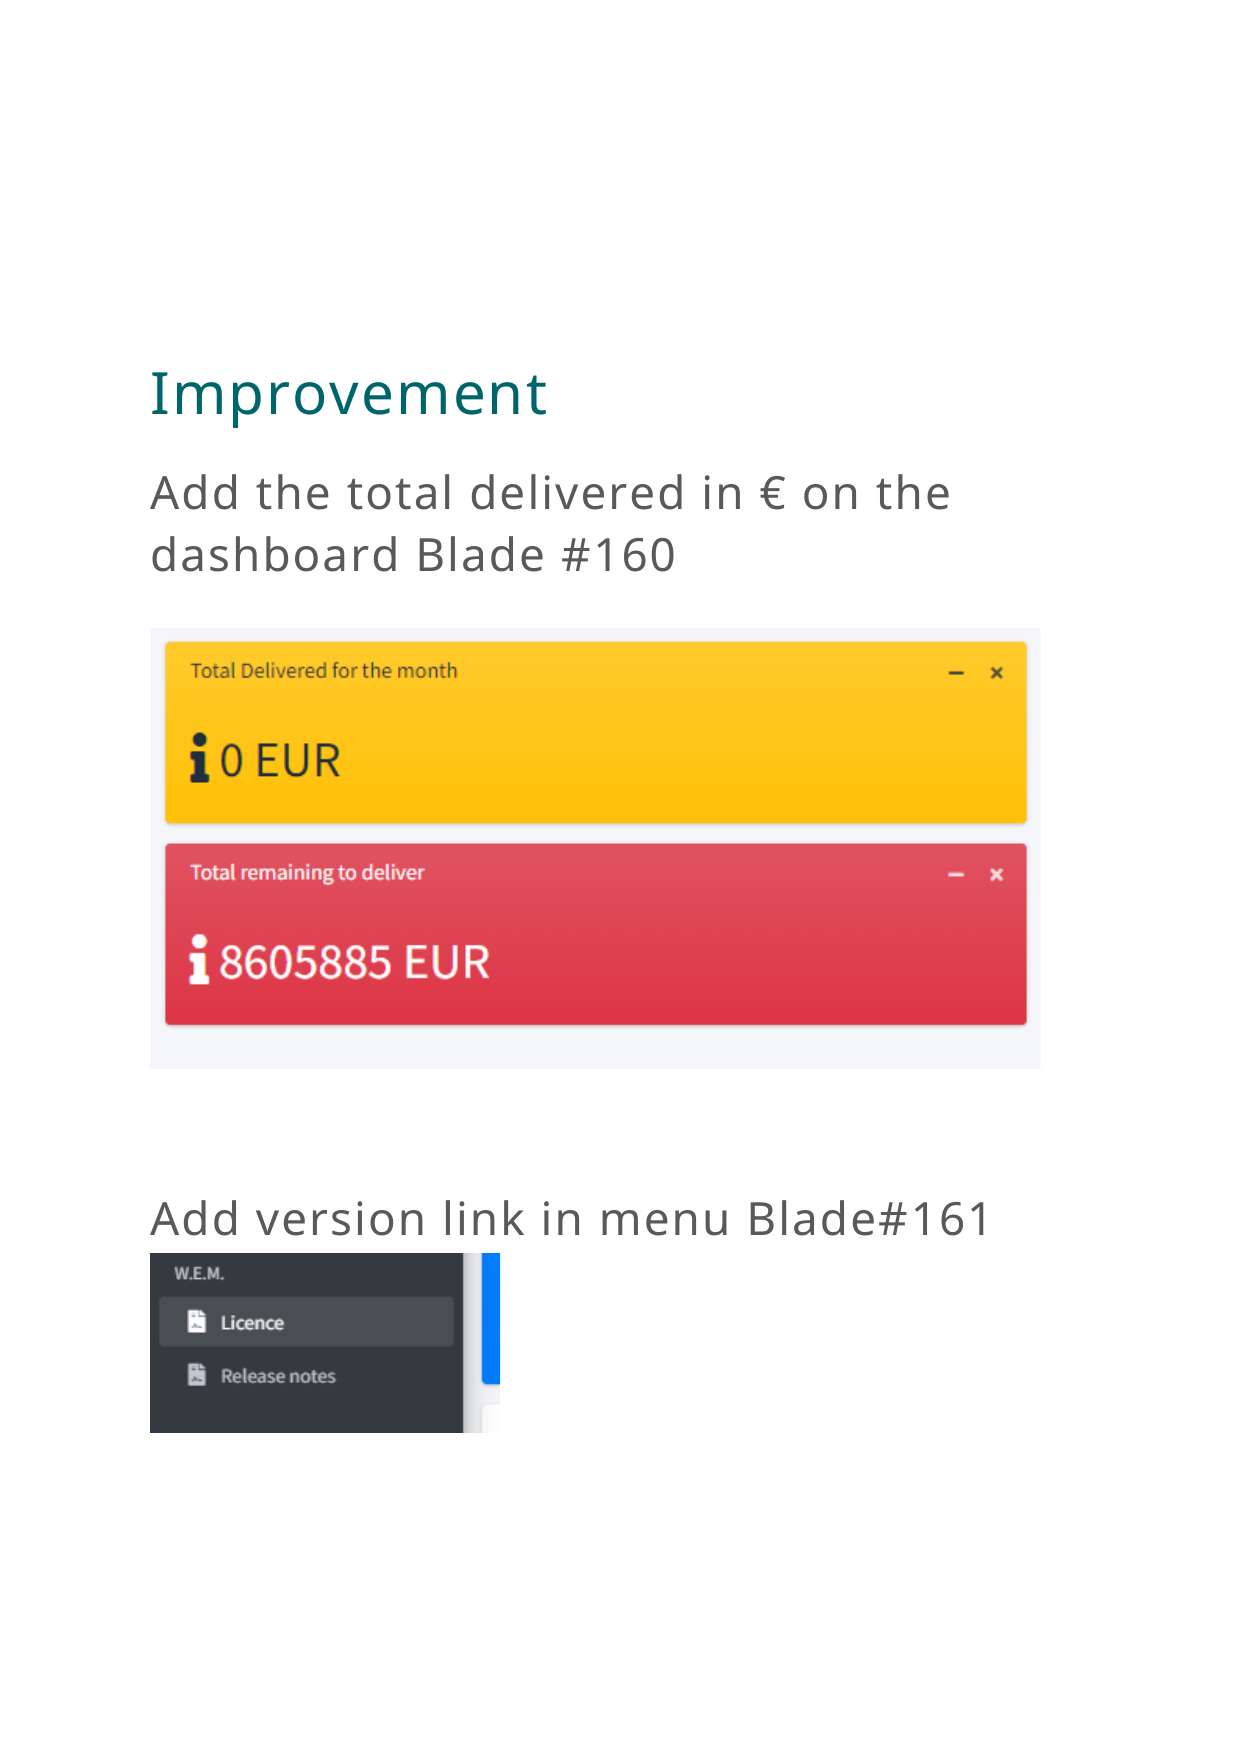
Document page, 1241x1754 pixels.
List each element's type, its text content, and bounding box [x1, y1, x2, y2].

subtitle Add version link in menu Blade#161 [150, 1187, 1090, 1249]
subtitle Add the total delivered in € on the dashboard Blade #160 [150, 461, 1090, 585]
subtitle Improvement [150, 352, 1090, 431]
